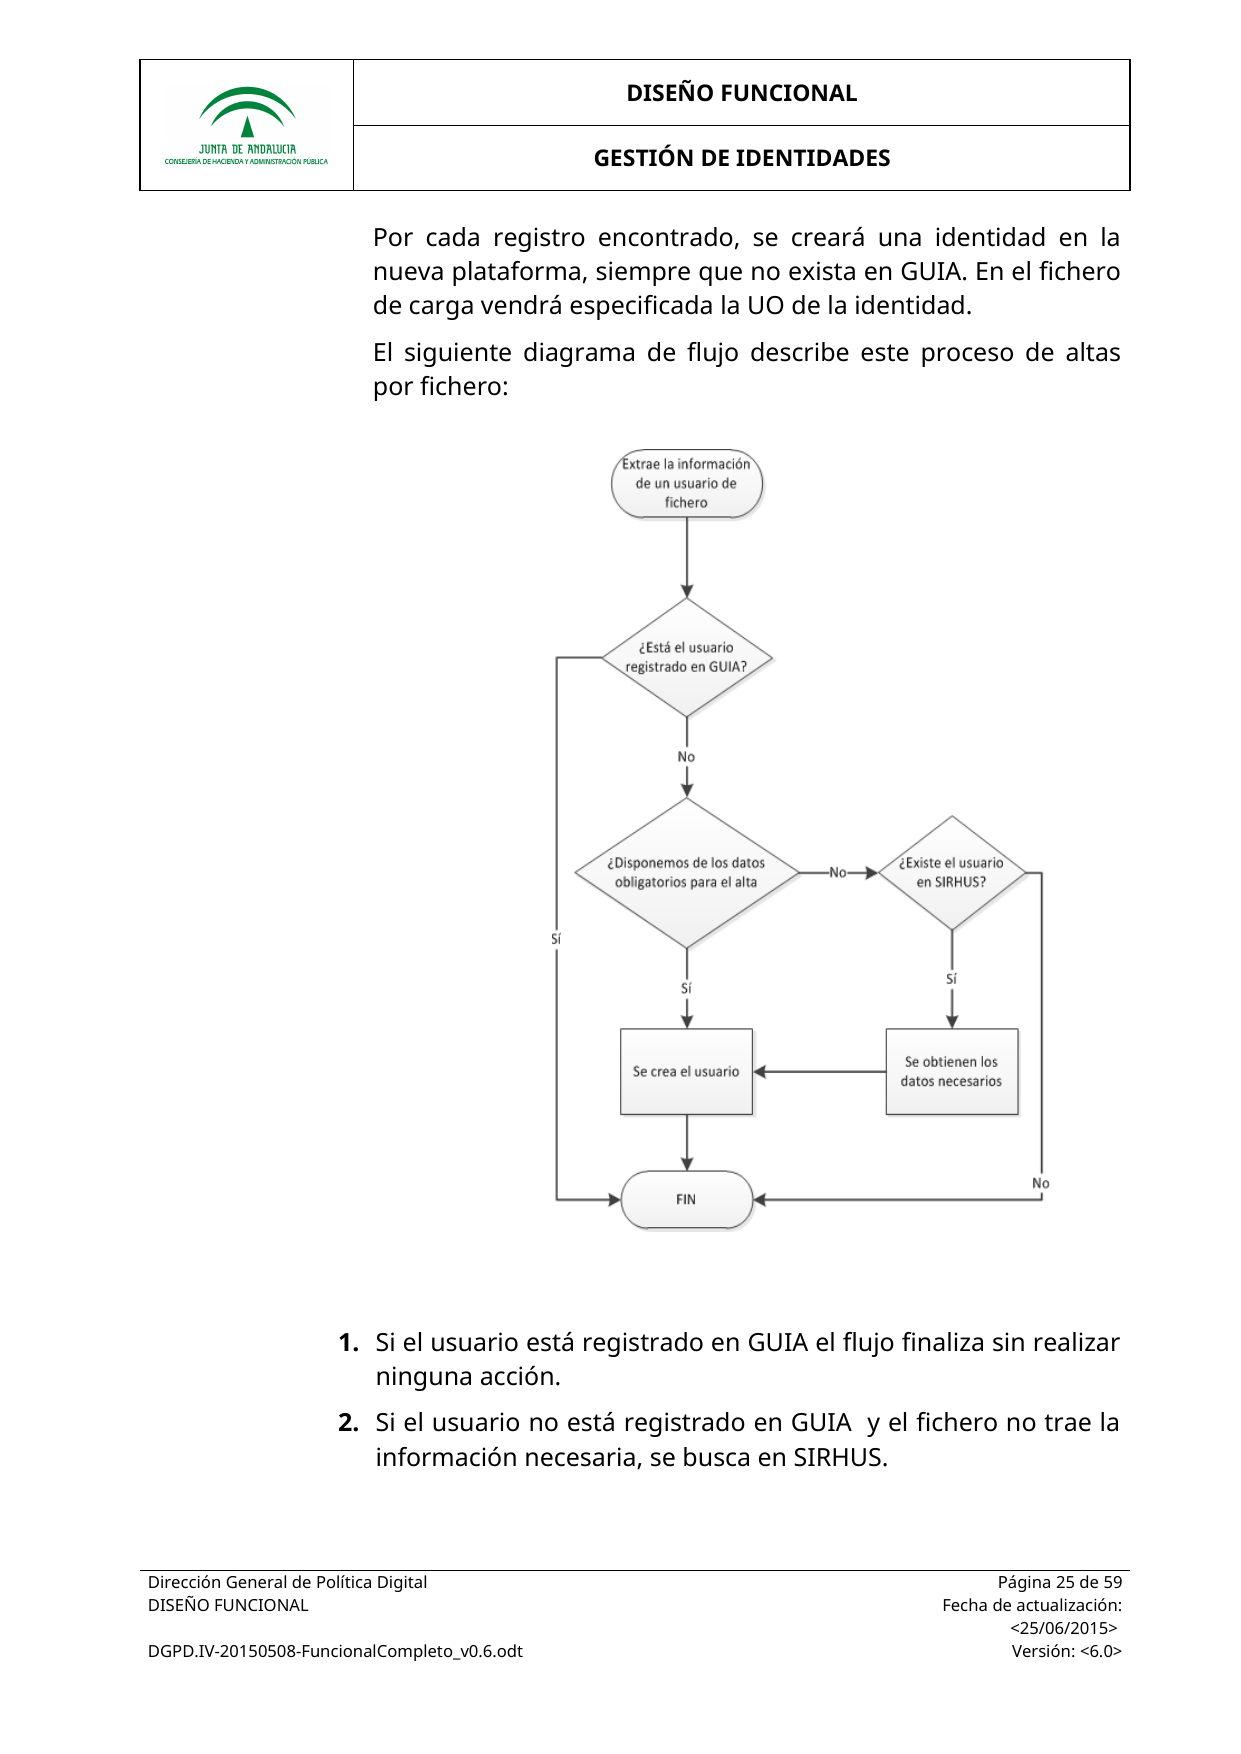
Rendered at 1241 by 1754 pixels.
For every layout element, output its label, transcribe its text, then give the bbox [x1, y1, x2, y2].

picture [164, 85, 330, 165]
list El siguiente diagrama de flujo describe este proceso de altas por fichero: [335, 334, 1122, 403]
list Por cada registro encontrado, se creará una identidad en la nueva plataforma, siempre que no exista en GUIA. En el fichero de carga vendrá especificada la UO de la identidad. [335, 220, 1122, 322]
list Si el usuario no está registrado en GUIA y el fichero no trae la información necesaria, se busca en SIRHUS. [338, 1405, 1122, 1473]
picture [552, 449, 1051, 1232]
list Si el usuario está registrado en GUIA el flujo finaliza sin realizar ninguna acción. [338, 1324, 1122, 1393]
